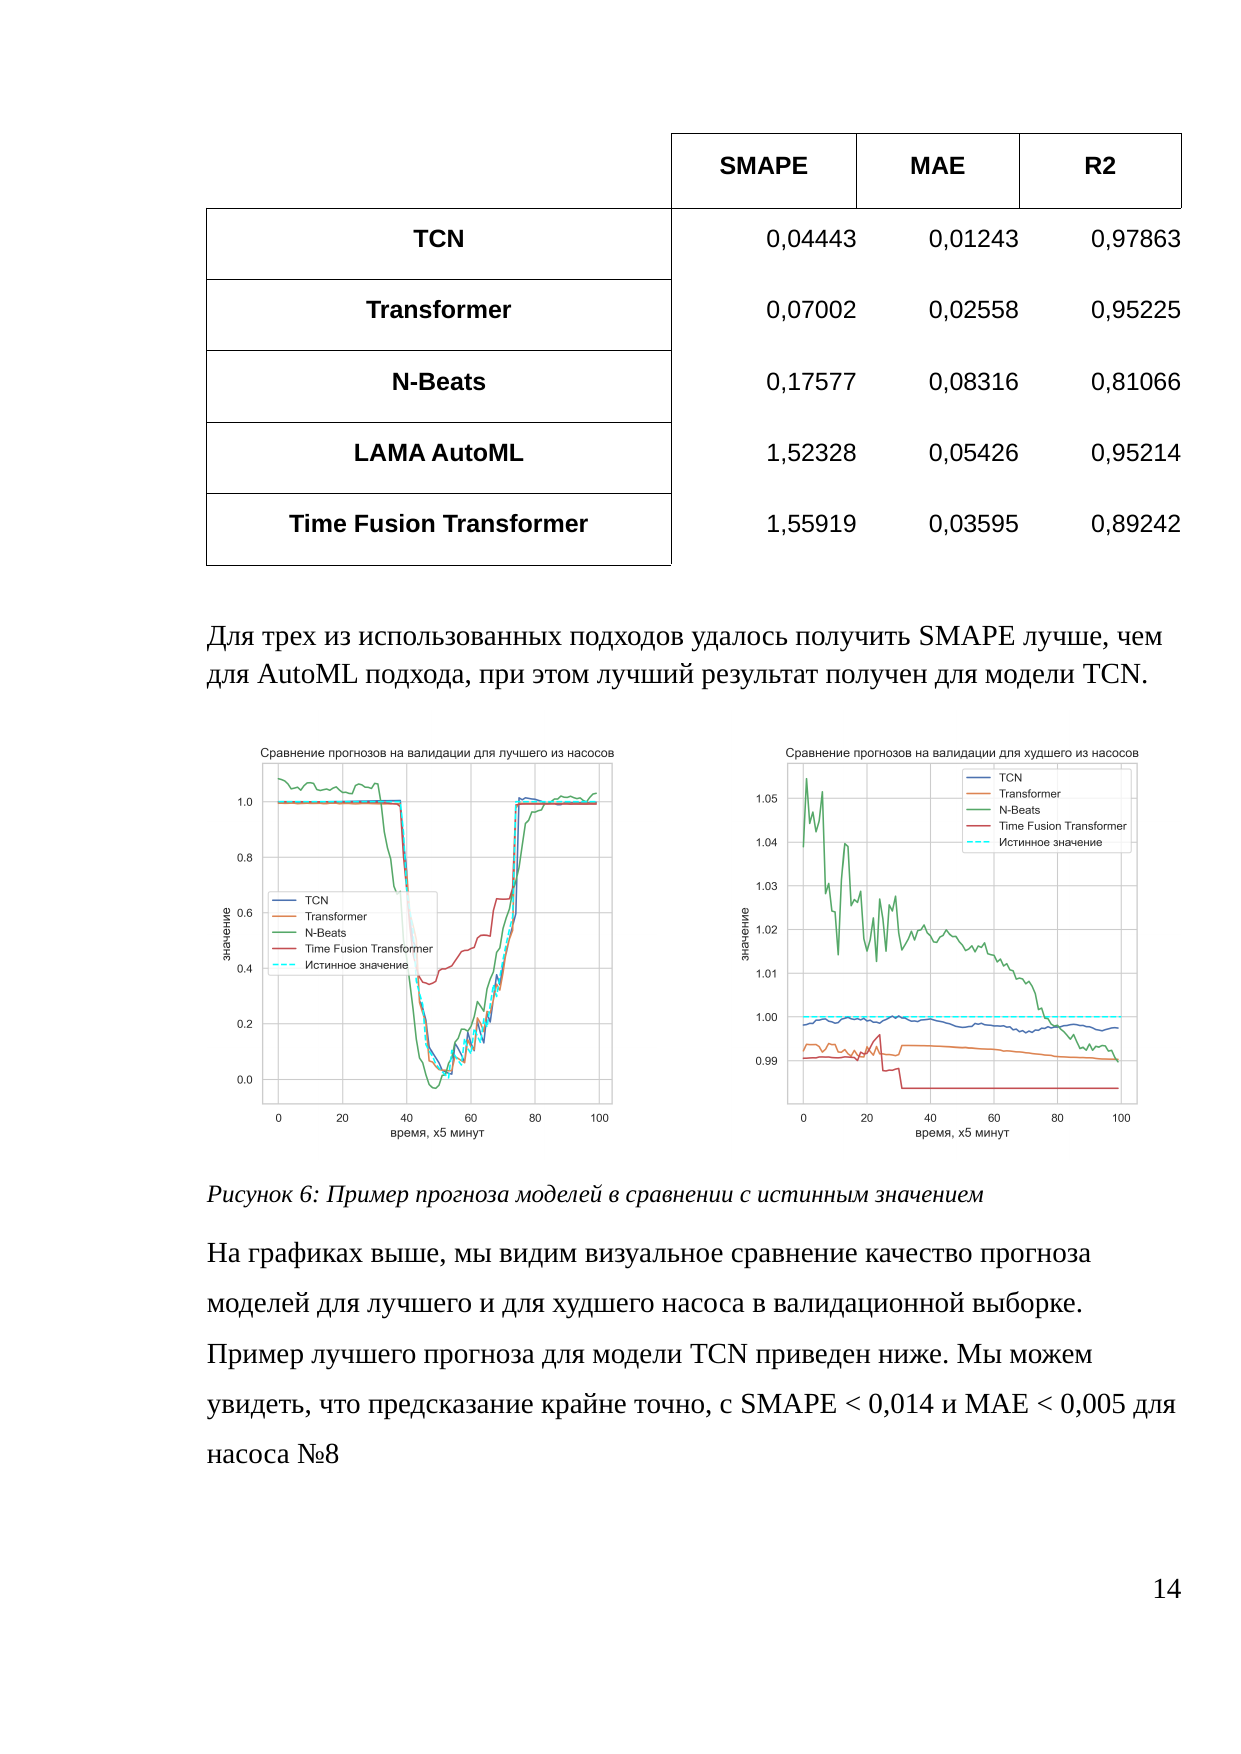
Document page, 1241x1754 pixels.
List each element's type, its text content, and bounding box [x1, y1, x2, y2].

table_cell N-Beats [207, 351, 671, 422]
table_cell 0,81066 [1019, 350, 1181, 422]
text Для трех из использованных подходов удалось получить SMAPE лучше, чем для AutoML подхода, при этом лучший результат получен для модели TCN. [207, 618, 1181, 690]
table_cell 0,08316 [857, 350, 1019, 422]
table_header MAE [857, 134, 1019, 208]
table_cell 1,55919 [672, 493, 857, 564]
table_cell 0,17577 [672, 350, 857, 422]
table_header [207, 133, 671, 208]
table_cell 0,89242 [1019, 493, 1181, 564]
table_cell LAMA AutoML [207, 423, 671, 493]
table_cell 0,04443 [672, 209, 857, 279]
table_cell 0,95225 [1019, 279, 1181, 350]
table_header R2 [1020, 134, 1181, 208]
picture [206, 710, 657, 1160]
table_cell 0,95214 [1019, 422, 1181, 493]
table_cell 1,52328 [672, 422, 857, 493]
table_cell 0,03595 [857, 493, 1019, 564]
text Пример лучшего прогноза для модели TCN приведен ниже. Мы можем увидеть, что предсказание крайне точно, с SMAPE < 0,014 и MAE < 0,005 для насоса №8 [207, 1336, 1181, 1470]
table_cell 0,02558 [857, 279, 1019, 350]
table_cell 0,01243 [857, 209, 1019, 279]
table_cell Transformer [207, 280, 671, 350]
table_cell 0,07002 [672, 279, 857, 350]
table_cell TCN [207, 209, 671, 279]
picture [731, 710, 1182, 1160]
text Рисунок 6: Пример прогноза моделей в сравнении с истинным значением [207, 710, 1181, 1208]
text На графиках выше, мы видим визуальное сравнение качество прогноза моделей для лучшего и для худшего насоса в валидационной выборке. [207, 1235, 1181, 1319]
table_cell 0,05426 [857, 422, 1019, 493]
table_cell Time Fusion Transformer [207, 494, 671, 564]
table_header SMAPE [672, 134, 856, 208]
table_cell 0,97863 [1019, 209, 1181, 279]
